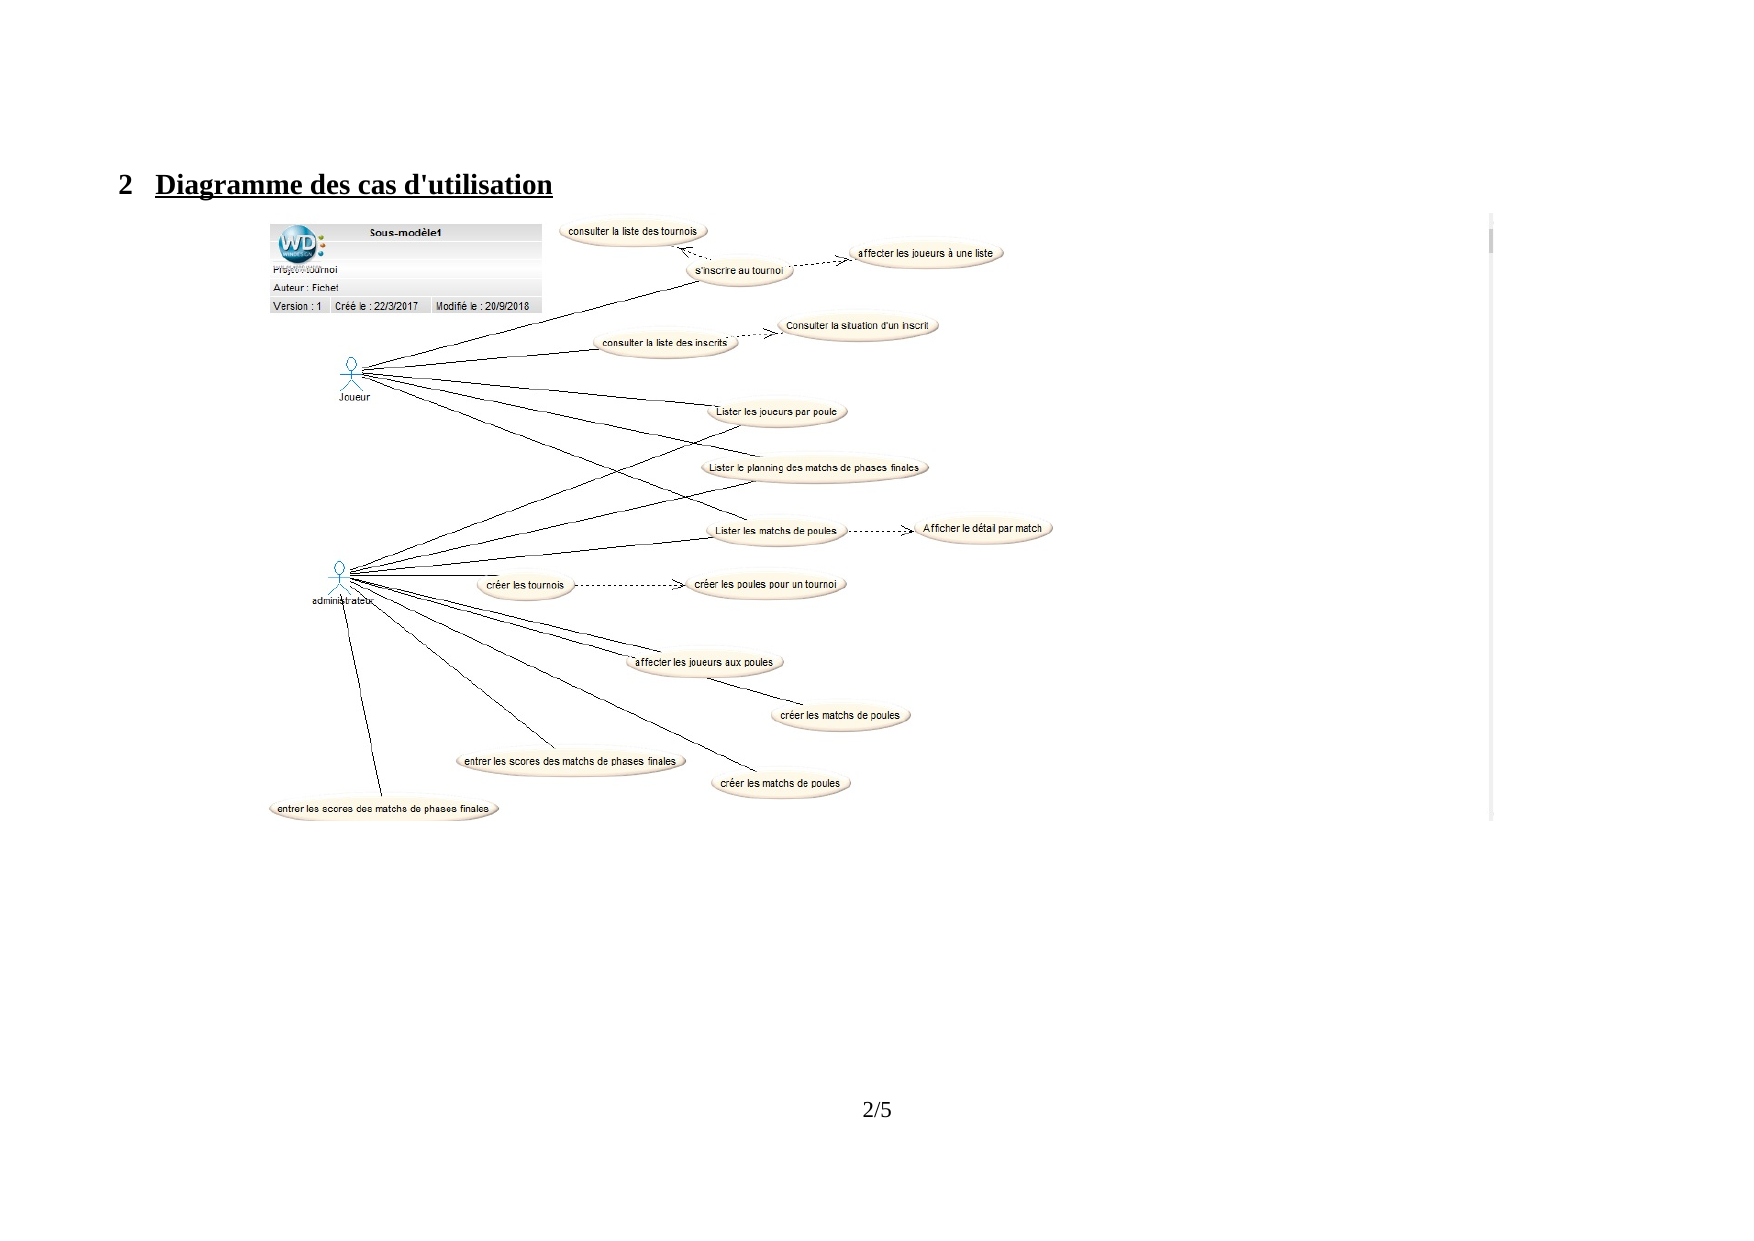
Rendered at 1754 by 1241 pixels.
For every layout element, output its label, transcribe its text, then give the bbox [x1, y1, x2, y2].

subtitle Diagramme des cas d'utilisation [118, 168, 1636, 201]
picture [260, 213, 1494, 821]
